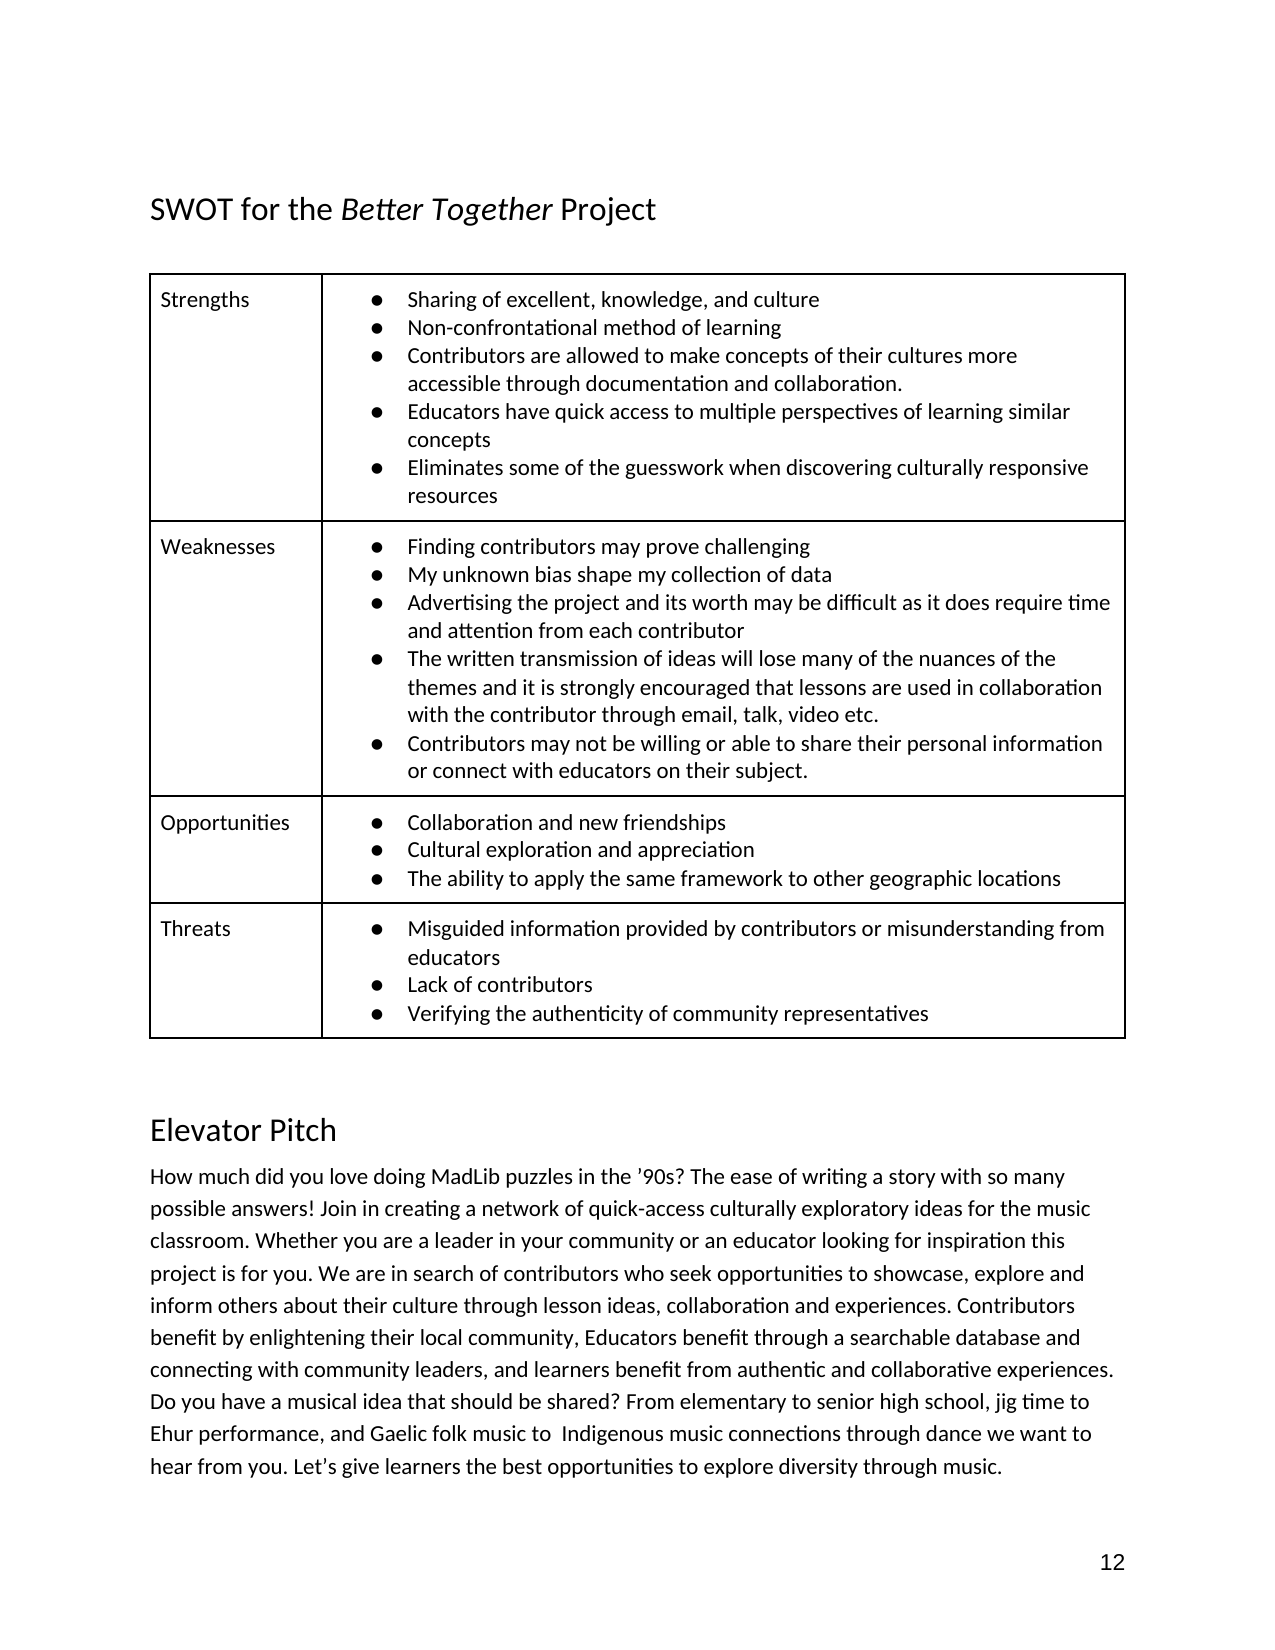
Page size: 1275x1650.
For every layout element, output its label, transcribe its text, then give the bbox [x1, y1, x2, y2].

table_cell Threats [151, 904, 321, 1037]
table_cell Misguided information provided by contributors or misunderstanding from educators Lack of contributors Verifying the authenticity of community representatives [323, 904, 1124, 1037]
subtitle Elevator Pitch [150, 1109, 1125, 1149]
table_header Sharing of excellent, knowledge, and culture Non-confrontational method of learning Contributors are allowed to make concepts of their cultures more accessible through documentation and collaboration. Educators have quick access to multiple perspectives of learning similar concepts Eliminates some of the guesswork when discovering culturally responsive resources [323, 275, 1124, 520]
table_cell Finding contributors may prove challenging My unknown bias shape my collection of data Advertising the project and its worth may be difficult as it does require time and attention from each contributor The written transmission of ideas will lose many of the nuances of the themes and it is strongly encouraged that lessons are used in collaboration with the contributor through email, talk, video etc. Contributors may not be willing or able to share their personal information or connect with educators on their subject. [323, 522, 1124, 795]
table_cell Weaknesses [151, 522, 321, 795]
text How much did you love doing MadLib puzzles in the ’90s? The ease of writing a story with so many possible answers! Join in creating a network of quick-access culturally exploratory ideas for the music classroom. Whether you are a leader in your community or an educator looking for inspiration this project is for you. We are in search of contributors who seek opportunities to showcase, explore and inform others about their culture through lesson ideas, collaboration and experiences. Contributors benefit by enlightening their local community, Educators benefit through a searchable database and connecting with community leaders, and learners benefit from authentic and collaborative experiences. Do you have a musical idea that should be shared? From elementary to senior high school, jig time to Ehur performance, and Gaelic folk music to Indigenous music connections through dance we want to hear from you. Let’s give learners the best opportunities to explore diversity through music. [150, 1162, 1125, 1480]
subtitle SWOT for the Better Together Project [150, 187, 1125, 228]
table_header Strengths [151, 275, 321, 520]
table_cell Opportunities [151, 797, 321, 902]
table_cell Collaboration and new friendships Cultural exploration and appreciation The ability to apply the same framework to other geographic locations [323, 797, 1124, 902]
